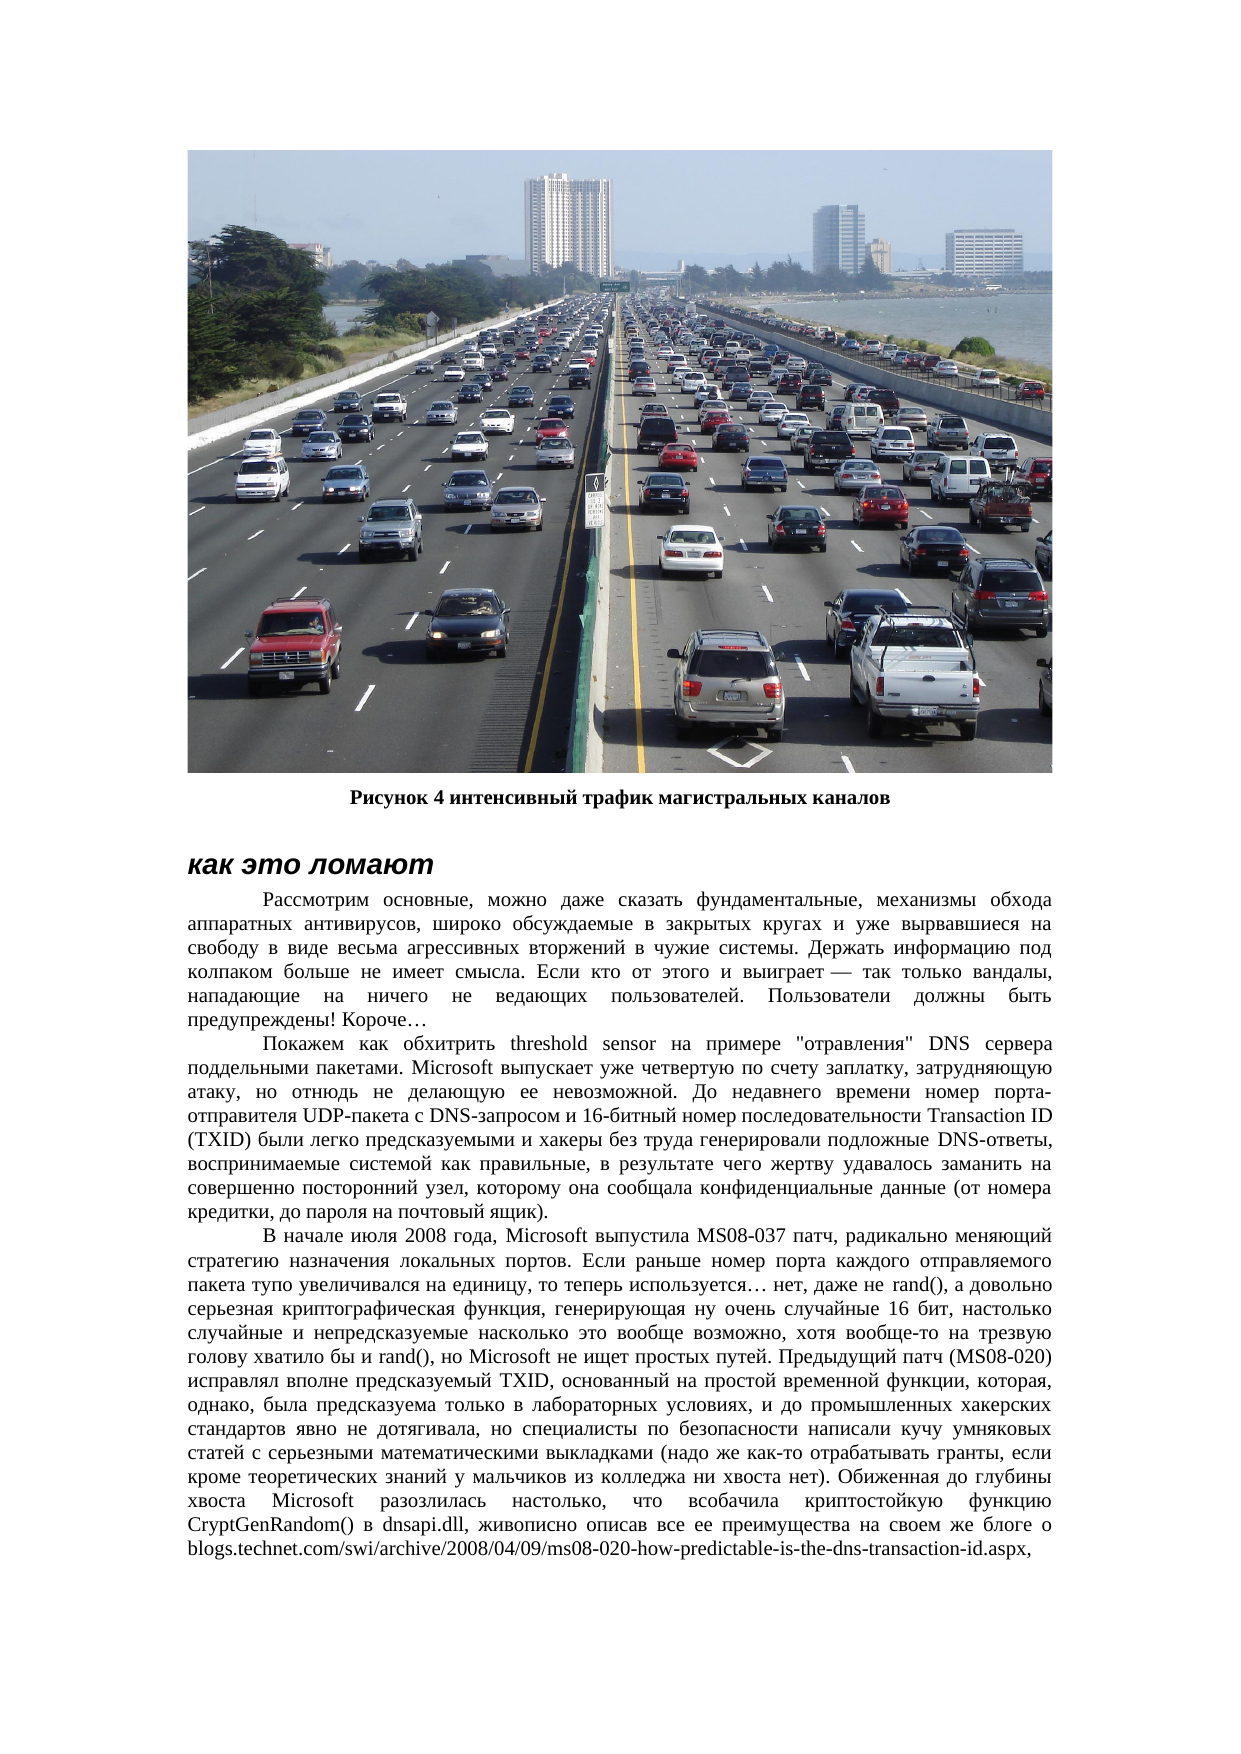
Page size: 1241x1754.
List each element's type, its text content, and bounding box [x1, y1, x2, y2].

text Рассмотрим основные, можно даже сказать фундаментальные, механизмы обхода аппаратных антивирусов, широко обсуждаемые в закрытых кругах и уже вырвавшиеся на свободу в виде весьма агрессивных вторжений в чужие системы. Держать информацию под колпаком больше не имеет смысла. Если кто от этого и выиграет — так только вандалы, нападающие на ничего не ведающих пользователей. Пользователи должны быть предупреждены! Короче… [187, 887, 1053, 1031]
text В начале июля 2008 года, Microsoft выпустила MS08-037 патч, радикально меняющий стратегию назначения локальных портов. Если раньше номер порта каждого отправляемого пакета тупо увеличивался на единицу, то теперь используется… нет, даже не rand(), а довольно серьезная криптографическая функция, генерирующая ну очень случайные 16 бит, настолько случайные и непредсказуемые насколько это вообще возможно, хотя вообще-то на трезвую голову хватило бы и rand(), но Microsoft не ищет простых путей. Предыдущий патч (MS08-020) исправлял вполне предсказуемый TXID, основанный на простой временной функции, которая, однако, была предсказуема только в лабораторных условиях, и до промышленных хакерских стандартов явно не дотягивала, но специалисты по безопасности написали кучу умняковых статей с серьезными математическими выкладками (надо же как-то отрабатывать гранты, если кроме теоретических знаний у мальчиков из колледжа ни хвоста нет). Обиженная до глубины хвоста Microsoft разозлилась настолько, что всобачила криптостойкую функцию CryptGenRandom() в dnsapi.dll, живописно описав все ее преимущества на своем же блоге o blogs.technet.com/swi/archive/2008/04/09/ms08-020-how-predictable-is-the-dns-transaction-id.aspx, [187, 1223, 1053, 1560]
subtitle как это ломают [187, 847, 1053, 880]
picture [187, 150, 1053, 773]
text Покажем как обхитрить threshold sensor на примере "отравления" DNS сервера поддельными пакетами. Microsoft выпускает уже четвертую по счету заплатку, затрудняющую атаку, но отнюдь не делающую ее невозможной. До недавнего времени номер порта-отправителя UDP-пакета с DNS-запросом и 16-битный номер последовательности Transaction ID (TXID) были легко предсказуемыми и хакеры без труда генерировали подложные DNS-ответы, воспринимаемые системой как правильные, в результате чего жертву удавалось заманить на совершенно посторонний узел, которому она сообщала конфиденциальные данные (от номера кредитки, до пароля на почтовый ящик). [187, 1031, 1053, 1223]
text Рисунок 4 интенсивный трафик магистральных каналов [187, 785, 1053, 809]
